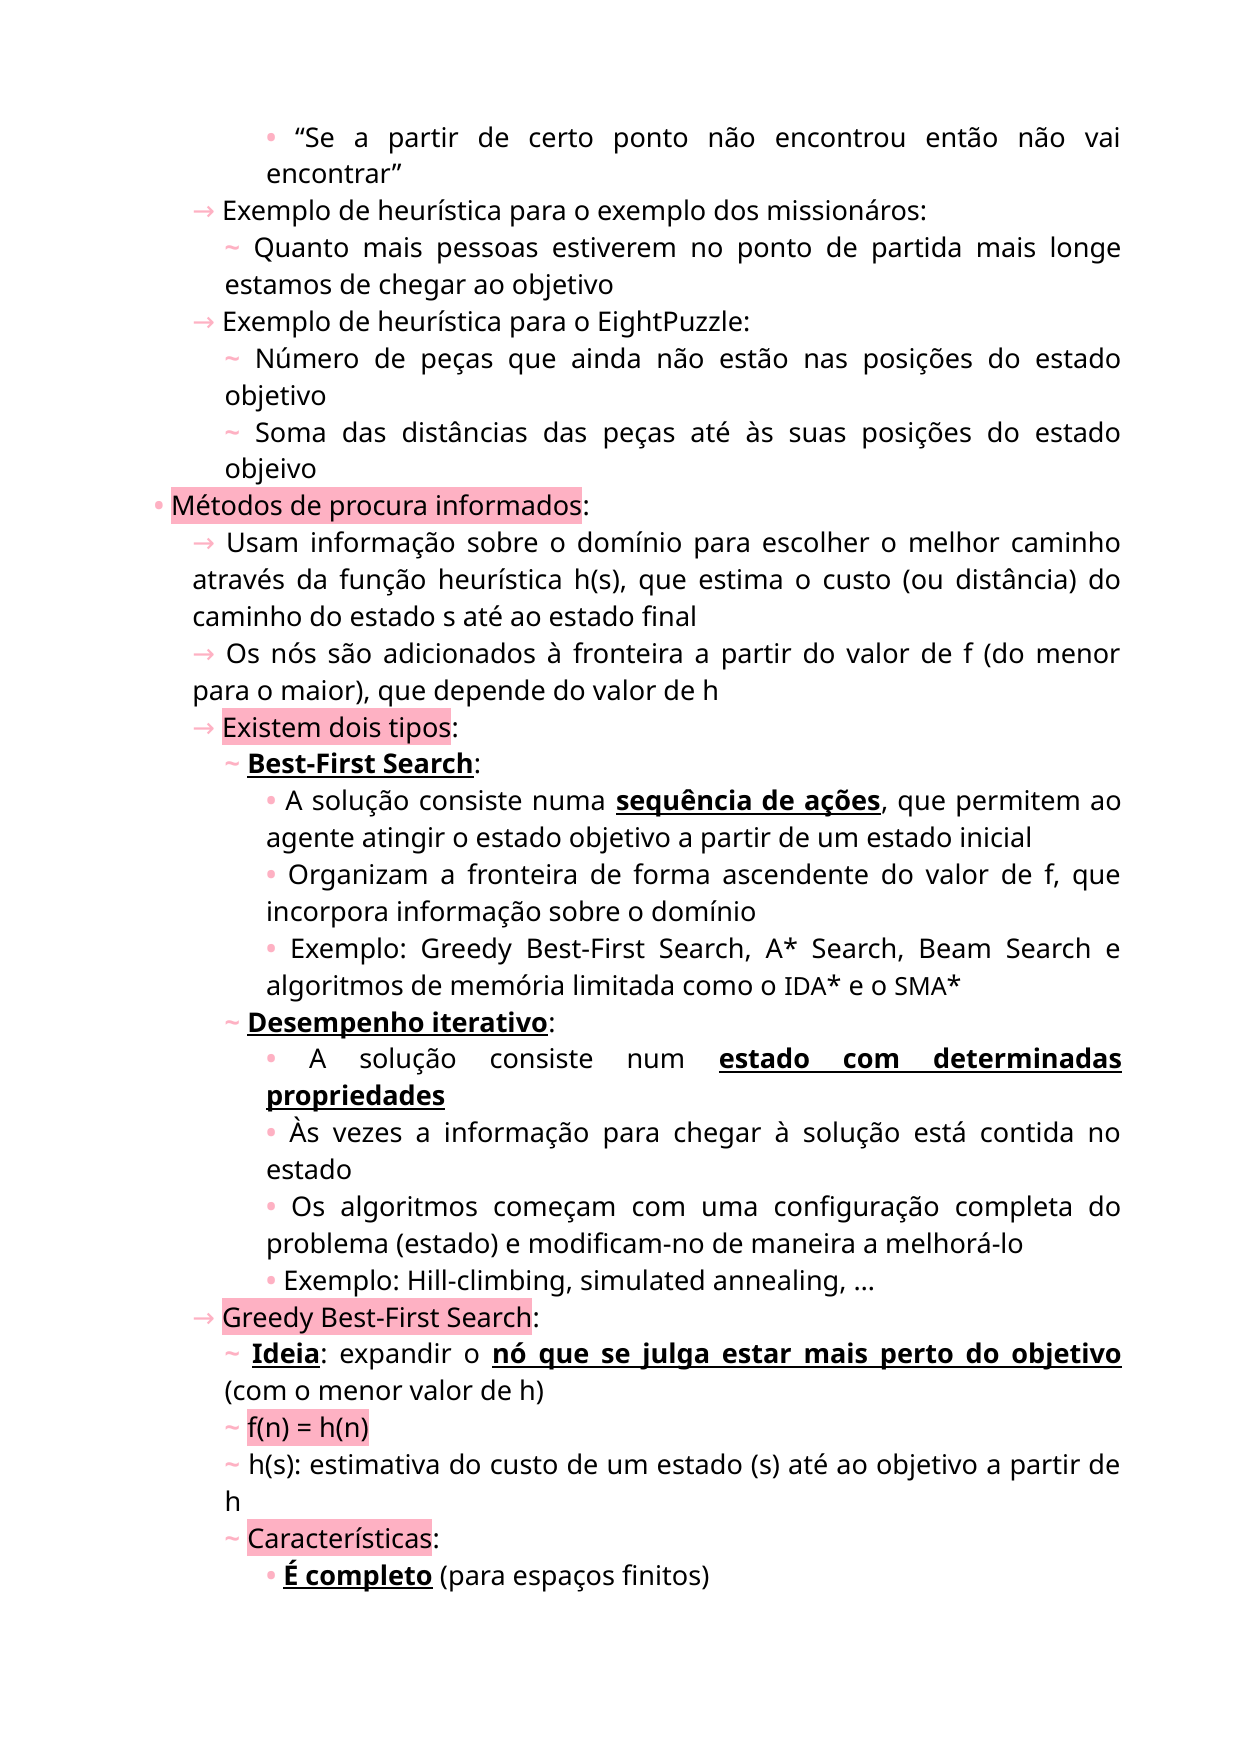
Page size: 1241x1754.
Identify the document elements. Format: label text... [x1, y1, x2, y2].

text → Existem dois tipos: [192, 708, 1122, 745]
text ~ h(s): estimativa do custo de um estado (s) até ao objetivo a partir de h [224, 1446, 1122, 1519]
text → Greedy Best-First Search: [192, 1298, 1122, 1335]
text → Exemplo de heurística para o exemplo dos missionáros: [192, 192, 1122, 229]
text ~ Quanto mais pessoas estiverem no ponto de partida mais longe estamos de chegar ao objetivo [224, 229, 1122, 302]
text • A solução consiste num estado com determinadas propriedades [266, 1040, 1122, 1114]
text • Exemplo: Greedy Best-First Search, A* Search, Beam Search e algoritmos de memória limitada como o IDA* e o SMA* [266, 929, 1122, 1003]
text • Os algoritmos começam com uma configuração completa do problema (estado) e modificam-no de maneira a melhorá-lo [266, 1187, 1122, 1261]
text • É completo (para espaços finitos) [266, 1556, 1122, 1593]
text → Os nós são adicionados à fronteira a partir do valor de f (do menor para o maior), que depende do valor de h [192, 634, 1122, 708]
text • “Se a partir de certo ponto não encontrou então não vai encontrar” [266, 118, 1122, 192]
text → Exemplo de heurística para o EightPuzzle: [192, 302, 1122, 339]
text → Usam informação sobre o domínio para escolher o melhor caminho através da função heurística h(s), que estima o custo (ou distância) do caminho do estado s até ao estado final [192, 524, 1122, 634]
text ~ Ideia: expandir o nó que se julga estar mais perto do objetivo (com o menor valor de h) [224, 1335, 1122, 1409]
text • Exemplo: Hill-climbing, simulated annealing, … [266, 1261, 1122, 1298]
text ~ Desempenho iterativo: [224, 1003, 1122, 1040]
text ~ Número de peças que ainda não estão nas posições do estado objetivo [224, 339, 1122, 413]
text ~ Best-First Search: [224, 745, 1122, 782]
text • Métodos de procura informados: [153, 487, 1122, 524]
text ~ Características: [224, 1519, 1122, 1556]
text ~ Soma das distâncias das peças até às suas posições do estado objeivo [224, 413, 1122, 487]
text • A solução consiste numa sequência de ações, que permitem ao agente atingir o estado objetivo a partir de um estado inicial [266, 782, 1122, 856]
text • Às vezes a informação para chegar à solução está contida no estado [266, 1114, 1122, 1187]
text • Organizam a fronteira de forma ascendente do valor de f, que incorpora informação sobre o domínio [266, 856, 1122, 929]
text ~ f(n) = h(n) [224, 1409, 1122, 1446]
